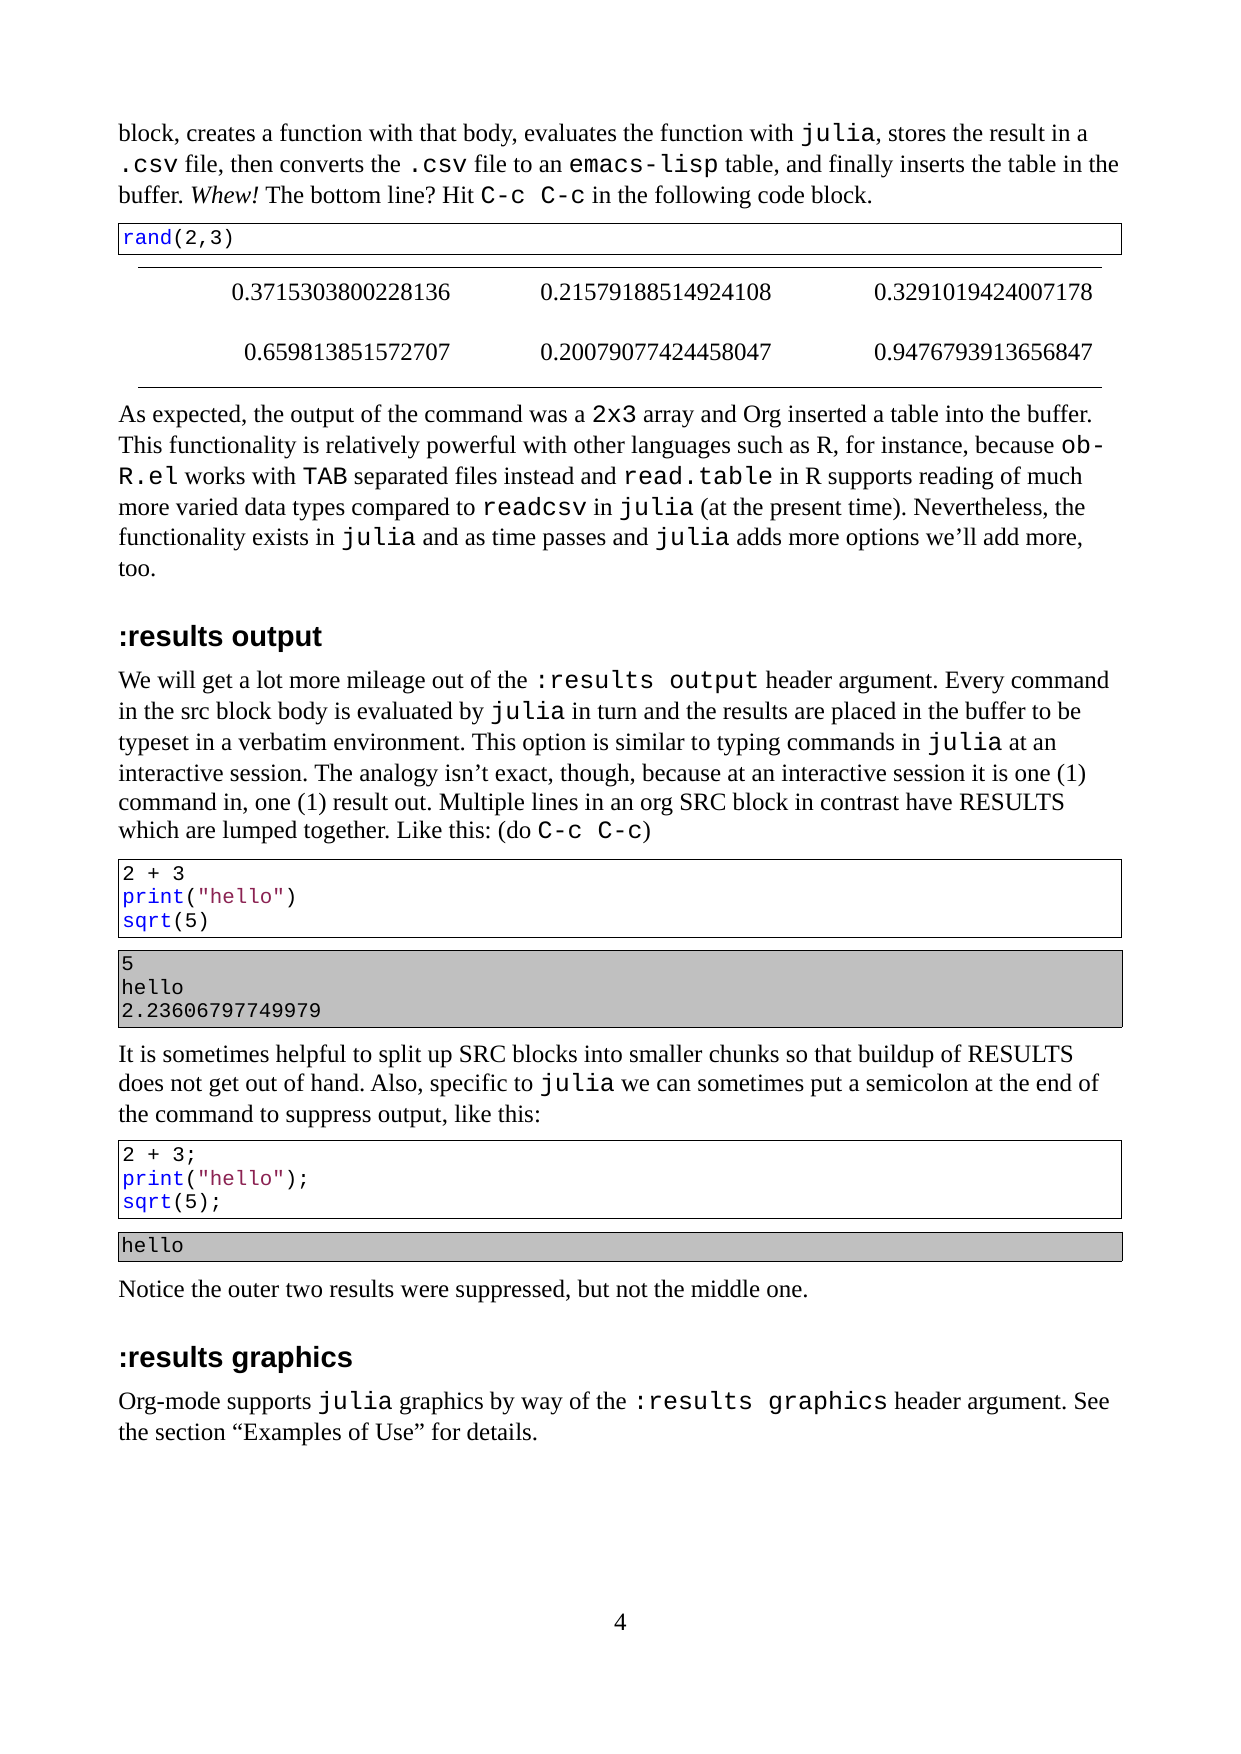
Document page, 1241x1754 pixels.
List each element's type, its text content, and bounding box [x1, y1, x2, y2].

text 2 + 3; [119, 1141, 1121, 1164]
text Notice the outer two results were suppressed, but not the middle one. [118, 1274, 1122, 1302]
text hello [119, 1233, 1122, 1261]
text hello [119, 974, 1122, 997]
text print("hello") [119, 882, 1121, 906]
table_cell 0.20079077424458047 [460, 327, 781, 387]
text 2.23606797749979 [119, 997, 1122, 1027]
text Org-mode supports julia graphics by way of the :results graphics header argument. See the section “Examples of Use” for details. [118, 1386, 1122, 1446]
table_header 0.3291019424007178 [781, 268, 1102, 327]
text print("hello"); [119, 1164, 1121, 1188]
table_header 0.21579188514924108 [460, 268, 781, 327]
text 5 [119, 951, 1122, 974]
text sqrt(5) [119, 906, 1121, 937]
text sqrt(5); [119, 1188, 1121, 1218]
text block, creates a function with that body, evaluates the function with julia, stores the result in a .csv file, then converts the .csv file to an emacs-lisp table, and finally inserts the table in the buffer. Whew! The bottom line? Hit C-c C-c in the following code block. [118, 118, 1122, 211]
text It is sometimes helpful to split up SRC blocks into smaller chunks so that buildup of RESULTS does not get out of hand. Also, specific to julia we can sometimes put a semicolon at the end of the command to suppress output, like this: [118, 1039, 1122, 1128]
table_cell 0.659813851572707 [138, 327, 459, 387]
text rand(2,3) [119, 224, 1121, 254]
subtitle :results graphics [118, 1340, 1122, 1373]
table_cell 0.9476793913656847 [781, 327, 1102, 387]
text 2 + 3 [119, 860, 1121, 882]
subtitle :results output [118, 619, 1122, 653]
text We will get a lot more mileage out of the :results output header argument. Every command in the src block body is evaluated by julia in turn and the results are placed in the buffer to be typeset in a verbatim environment. This option is similar to typing commands in julia at an interactive session. The analogy isn’t exact, though, because at an interactive session it is one (1) command in, one (1) result out. Multiple lines in an org SRC block in contrast have RESULTS which are lumped together. Like this: (do C-c C-c) [118, 666, 1122, 846]
text As expected, the output of the command was a 2x3 array and Org inserted a table into the buffer. This functionality is relatively powerful with other languages such as R, for instance, because ob-R.el works with TAB separated files instead and read.table in R supports reading of much more varied data types compared to readcsv in julia (at the present time). Nevertheless, the functionality exists in julia and as time passes and julia adds more options we’ll add more, too. [118, 399, 1122, 582]
table_header 0.3715303800228136 [138, 268, 459, 327]
